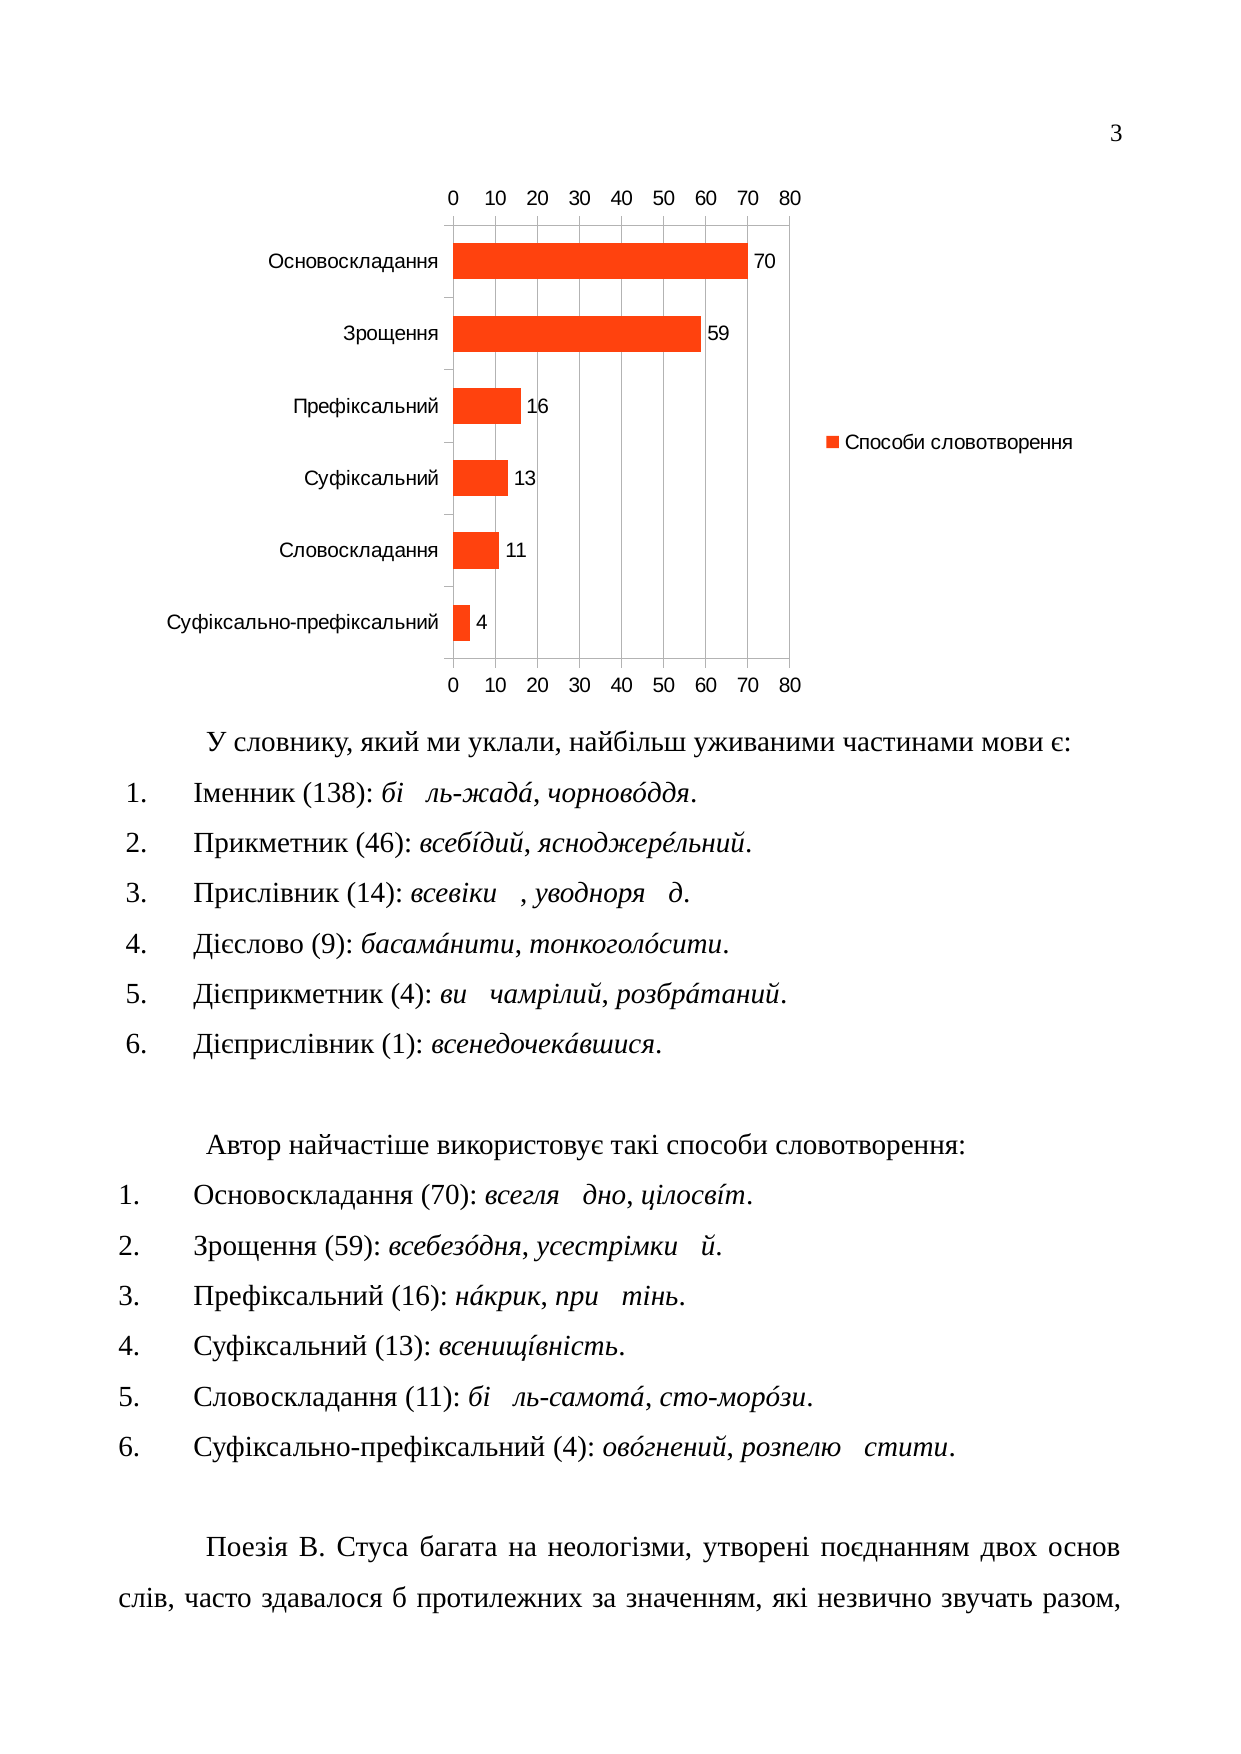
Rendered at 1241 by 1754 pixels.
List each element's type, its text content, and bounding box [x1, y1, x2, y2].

list Дієслово (9): басамáнити, тонкоголóсити. [118, 926, 1122, 959]
text Автор найчастіше використовує такі способи словотворення: [118, 1127, 1122, 1161]
list Прикметник (46): всебíдий, ясноджерéльний. [118, 825, 1122, 859]
list Суфіксально-префіксальний (4): овóгнений, розпелюстити. [118, 1429, 1122, 1462]
list Прислівник (14): всевіки, уводноряд. [118, 876, 1122, 909]
list Зрощення (59): всебезóдня, усестрімкий. [118, 1228, 1122, 1261]
list Суфіксальний (13): всенищíвність. [118, 1328, 1122, 1362]
text Поезія В. Стуса багата на неологізми, утворені поєднанням двох основ слів, часто здавалося б протилежних за значенням, які незвично звучать разом, [118, 1529, 1122, 1613]
list Словоскладання (11): біль-самотá, сто-морóзи. [118, 1379, 1122, 1412]
list Основоскладання (70): всеглядно, цілосвíт. [118, 1177, 1122, 1211]
text У словнику, який ми уклали, найбільш уживаними частинами мови є: [118, 176, 1122, 758]
list Іменник (138): біль-жадá, чорновóддя. [118, 775, 1122, 808]
list Дієприкметник (4): вичамрілий, розбрáтаний. [118, 976, 1122, 1010]
list Префіксальний (16): нáкрик, притінь. [118, 1278, 1122, 1312]
list Дієприслівник (1): всенедочекáвшися. [118, 1026, 1122, 1060]
